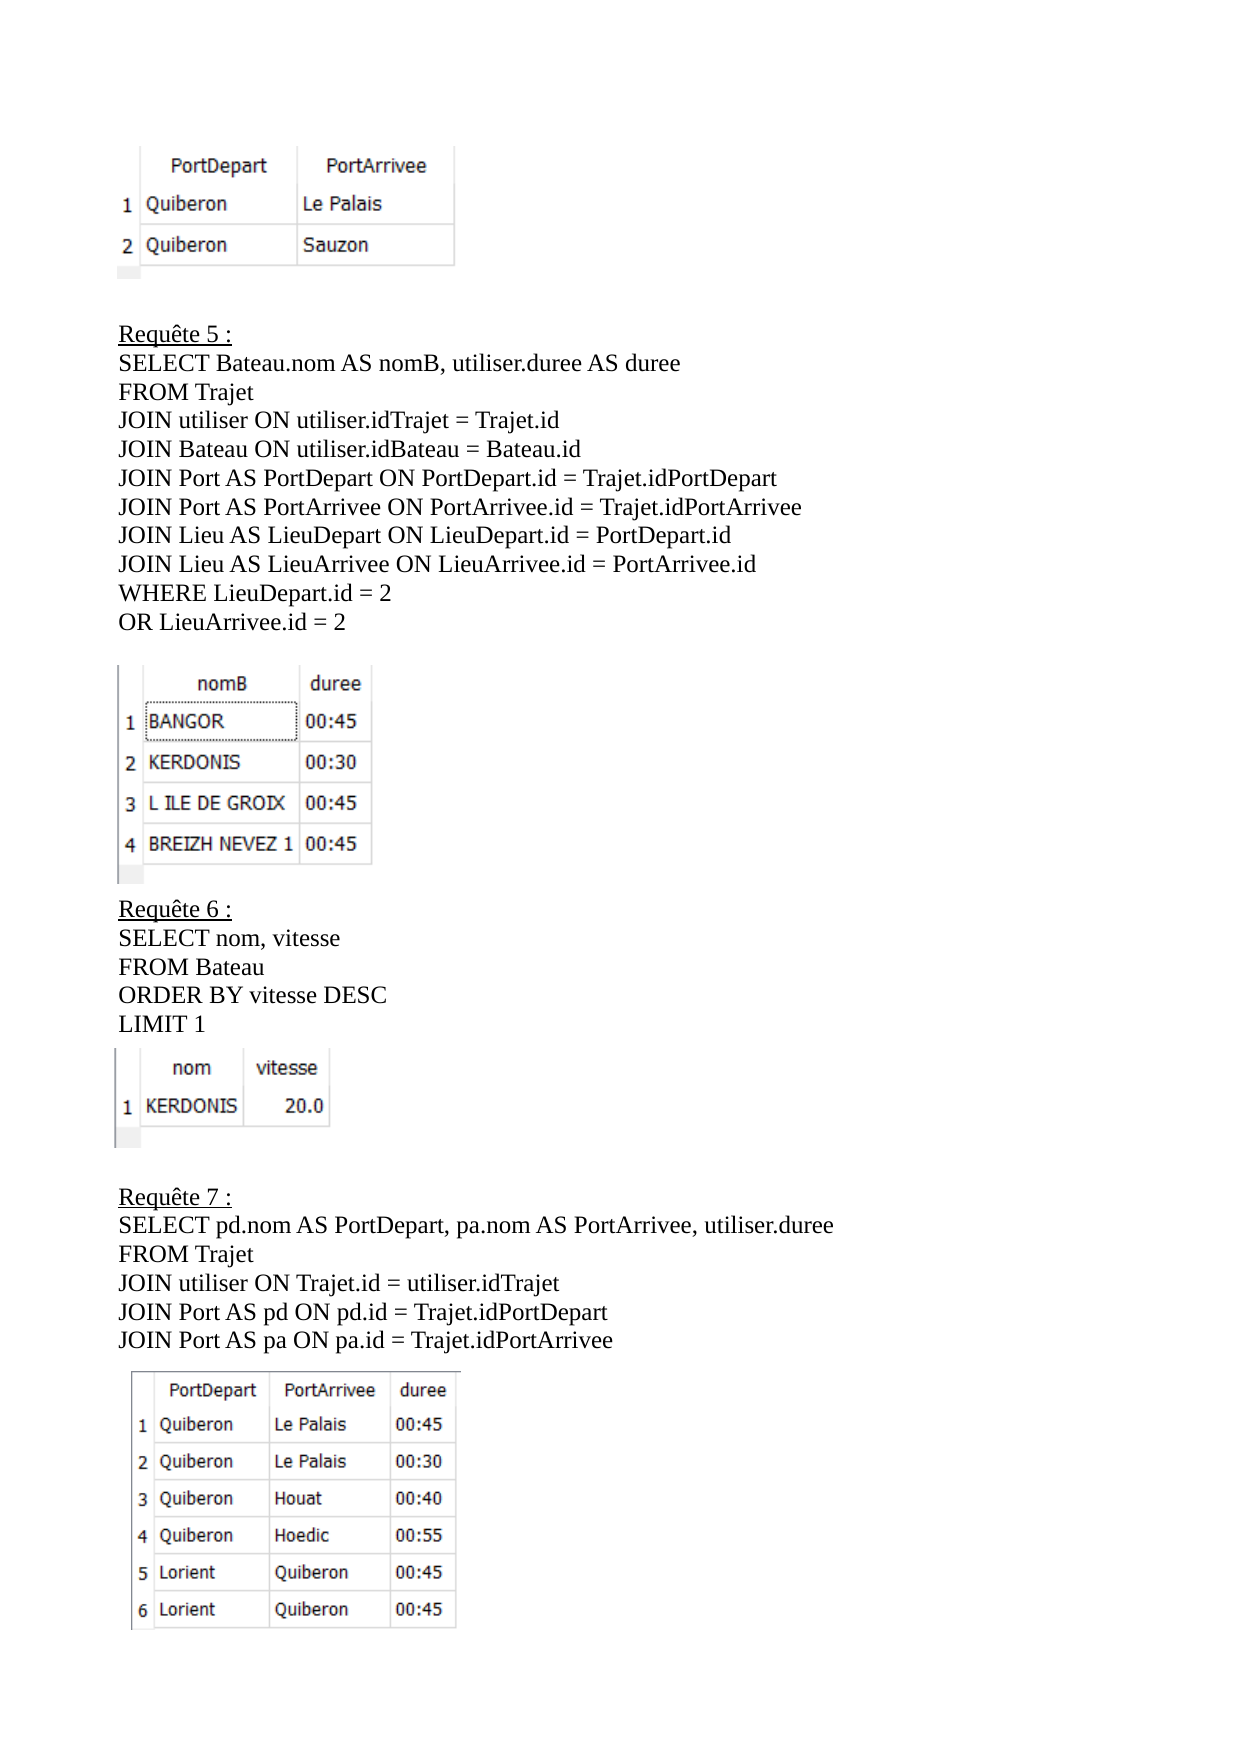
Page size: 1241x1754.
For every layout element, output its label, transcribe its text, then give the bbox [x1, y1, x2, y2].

text SELECT nom, vitesse [118, 923, 1122, 952]
picture [116, 665, 393, 884]
text ORDER BY vitesse DESC [118, 981, 1122, 1009]
text LIMIT 1 [118, 1009, 1122, 1038]
text Requête 6 : [118, 894, 1122, 923]
text JOIN Port AS PortArrivee ON PortArrivee.id = Trajet.idPortArrivee [118, 492, 1122, 521]
text FROM Bateau [118, 952, 1122, 981]
picture [131, 1371, 461, 1630]
text JOIN Lieu AS LieuDepart ON LieuDepart.id = PortDepart.id [118, 521, 1122, 549]
picture [117, 146, 471, 279]
text FROM Trajet [118, 377, 1122, 406]
text JOIN Lieu AS LieuArrivee ON LieuArrivee.id = PortArrivee.id [118, 549, 1122, 578]
text SELECT pd.nom AS PortDepart, pa.nom AS PortArrivee, utiliser.duree [118, 1211, 1122, 1239]
text JOIN Port AS PortDepart ON PortDepart.id = Trajet.idPortDepart [118, 463, 1122, 492]
text SELECT Bateau.nom AS nomB, utiliser.duree AS duree [118, 348, 1122, 377]
text JOIN utiliser ON utiliser.idTrajet = Trajet.id [118, 406, 1122, 434]
text FROM Trajet [118, 1239, 1122, 1268]
text JOIN Port AS pd ON pd.id = Trajet.idPortDepart [118, 1297, 1122, 1326]
text JOIN Port AS pa ON pa.id = Trajet.idPortArrivee [118, 1326, 1122, 1354]
text JOIN Bateau ON utiliser.idBateau = Bateau.id [118, 434, 1122, 463]
text Requête 7 : [118, 1182, 1122, 1211]
text Requête 5 : [118, 319, 1122, 348]
picture [110, 1048, 343, 1148]
text WHERE LieuDepart.id = 2 [118, 578, 1122, 607]
text JOIN utiliser ON Trajet.id = utiliser.idTrajet [118, 1268, 1122, 1297]
text OR LieuArrivee.id = 2 [118, 607, 1122, 636]
